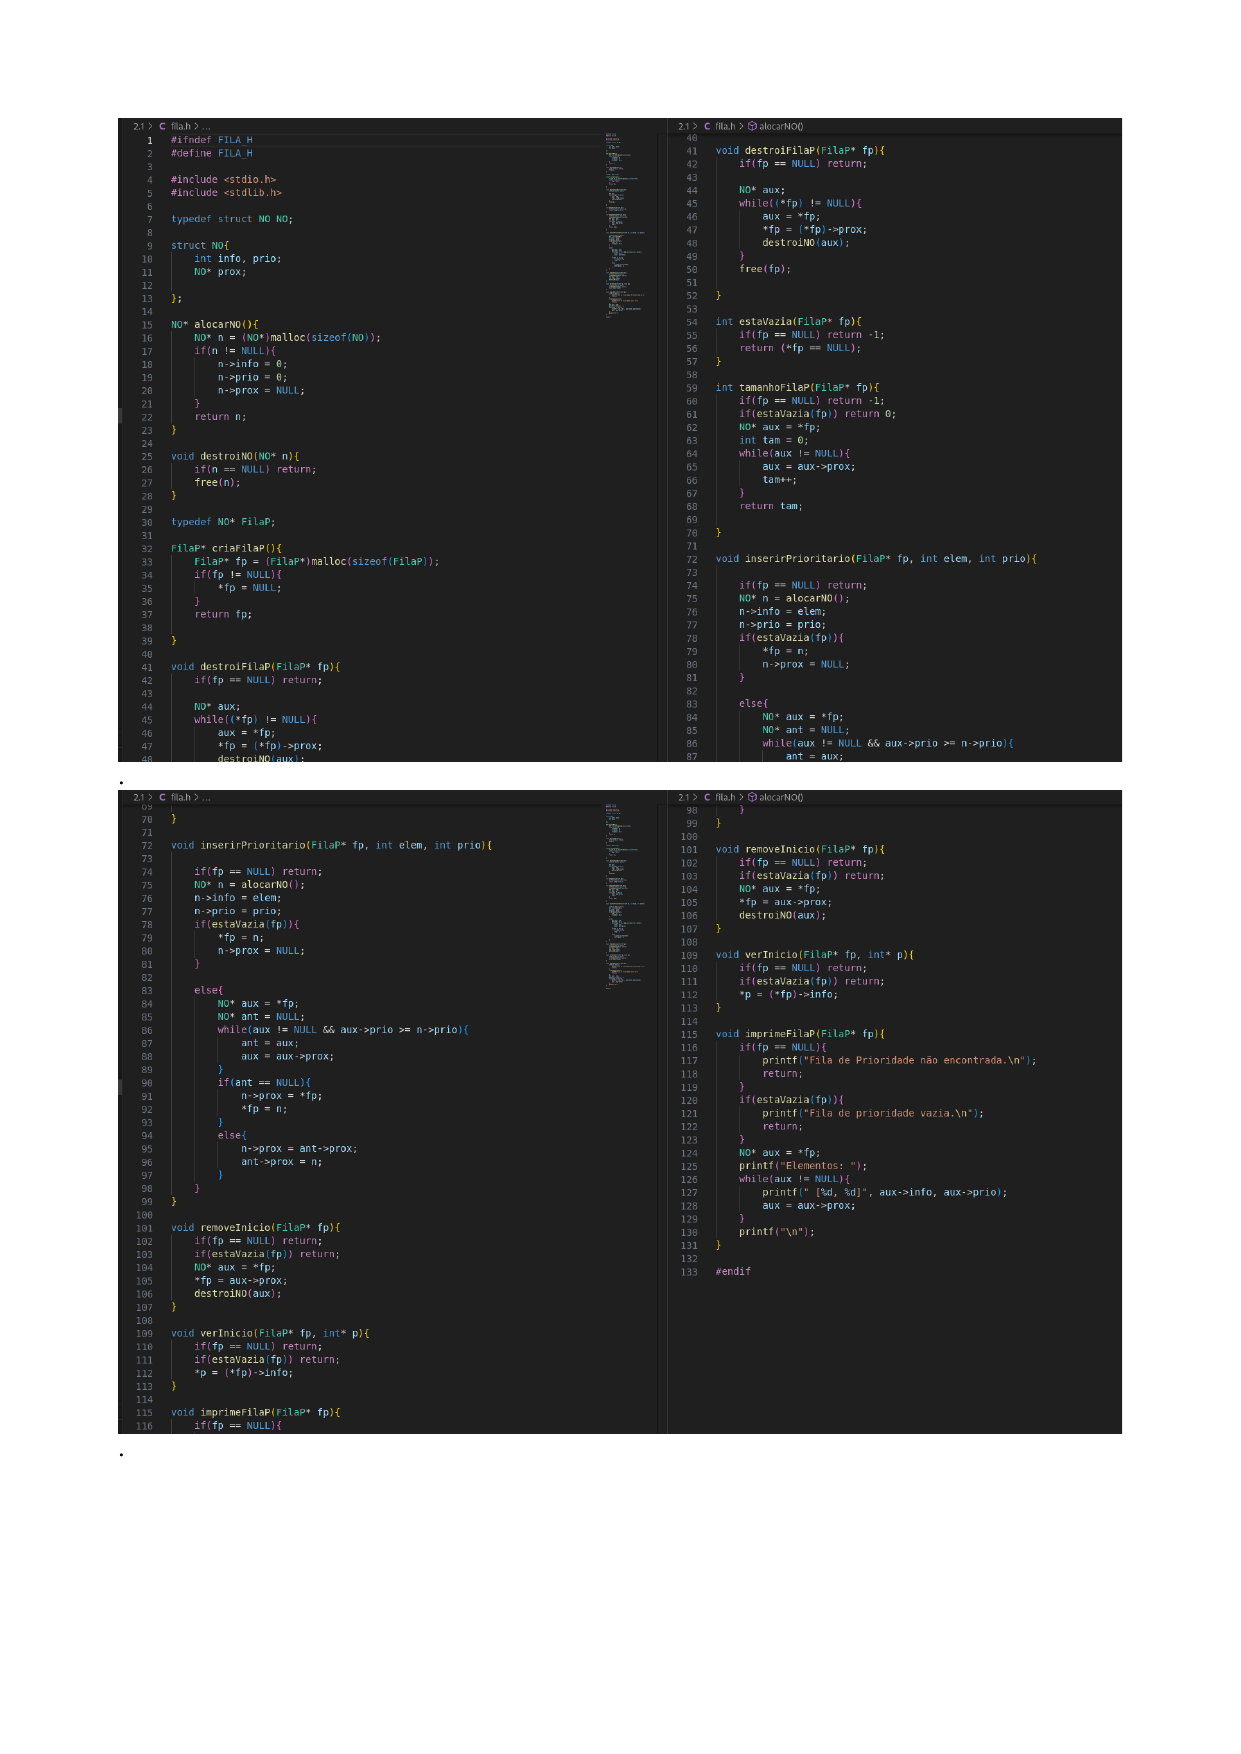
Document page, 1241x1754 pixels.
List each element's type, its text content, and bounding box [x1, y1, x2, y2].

picture [118, 118, 1123, 762]
text . [118, 1434, 1122, 1462]
picture [118, 790, 1123, 1434]
text . [118, 762, 1122, 790]
